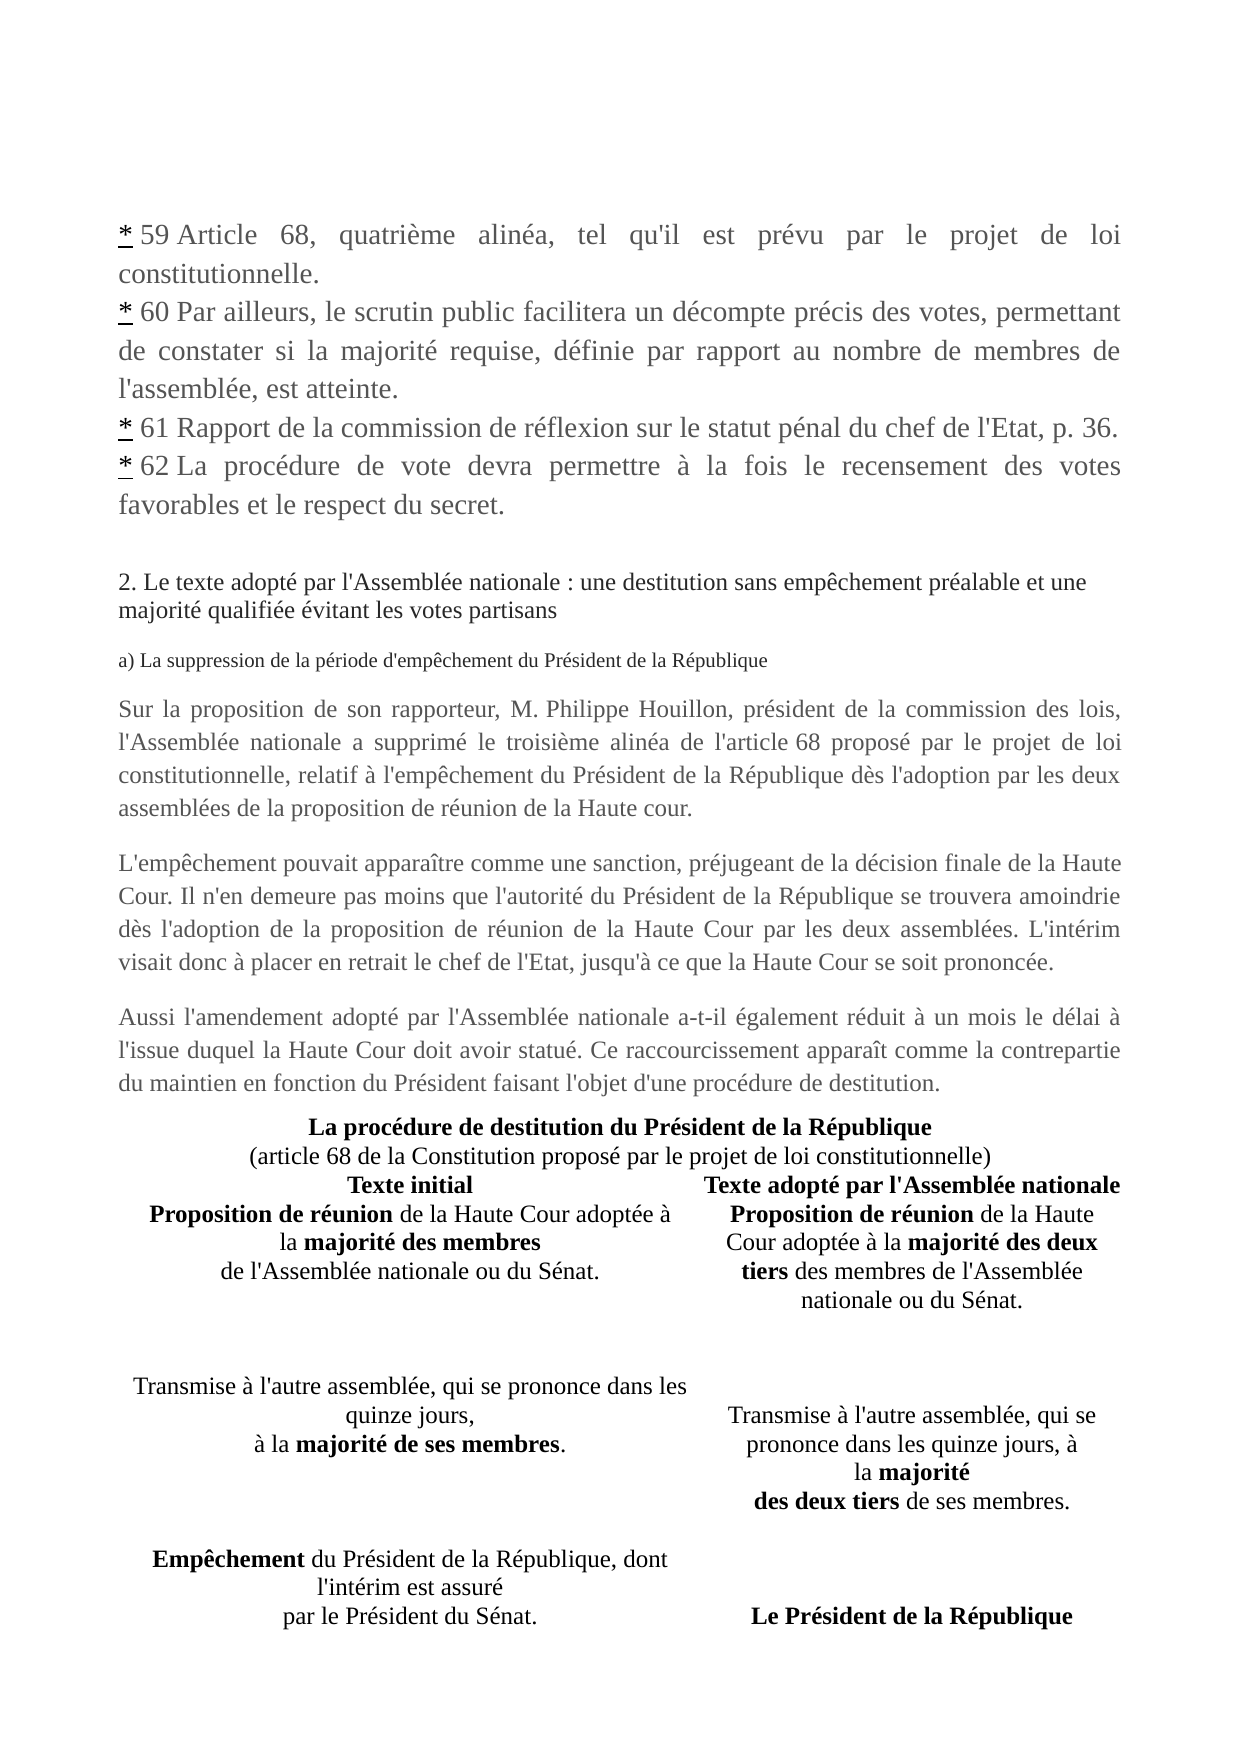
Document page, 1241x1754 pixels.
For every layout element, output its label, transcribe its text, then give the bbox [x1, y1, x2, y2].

table_cell Proposition de réunion de la Haute Cour adoptée à la majorité des deux tiers des membres de l'Assemblée nationale ou du Sénat. Transmise à l'autre assemblée, qui se prononce dans les quinze jours, à la majorité des deux tiers de ses membres. Le Président de la République [702, 1199, 1122, 1630]
text Sur la proposition de son rapporteur, M. Philippe Houillon, président de la commission des lois, l'Assemblée nationale a supprimé le troisième alinéa de l'article 68 proposé par le projet de loi constitutionnelle, relatif à l'empêchement du Président de la République dès l'adoption par les deux assemblées de la proposition de réunion de la Haute cour. [118, 694, 1122, 822]
text L'empêchement pouvait apparaître comme une sanction, préjugeant de la décision finale de la Haute Cour. Il n'en demeure pas moins que l'autorité du Président de la République se trouvera amoindrie dès l'adoption de la proposition de réunion de la Haute Cour par les deux assemblées. L'intérim visait donc à placer en retrait le chef de l'Etat, jusqu'à ce que la Haute Cour se soit prononcée. [118, 848, 1122, 976]
table_cell Proposition de réunion de la Haute Cour adoptée à la majorité des membres de l'Assemblée nationale ou du Sénat. Transmise à l'autre assemblée, qui se prononce dans les quinze jours, à la majorité de ses membres. Empêchement du Président de la République, dont l'intérim est assuré par le Président du Sénat. [118, 1199, 702, 1630]
text * 60 Par ailleurs, le scrutin public facilitera un décompte précis des votes, permettant de constater si la majorité requise, définie par rapport au nombre de membres de l'assemblée, est atteinte. [118, 294, 1122, 405]
table_cell Texte adopté par l'Assemblée nationale [702, 1170, 1122, 1199]
text Aussi l'amendement adopté par l'Assemblée nationale a-t-il également réduit à un mois le délai à l'issue duquel la Haute Cour doit avoir statué. Ce raccourcissement apparaît comme la contrepartie du maintien en fonction du Président faisant l'objet d'une procédure de destitution. [118, 1002, 1122, 1097]
text * 61 Rapport de la commission de réflexion sur le statut pénal du chef de l'Etat, p. 36. [118, 410, 1122, 443]
text * 59 Article 68, quatrième alinéa, tel qu'il est prévu par le projet de loi constitutionnelle. [118, 217, 1122, 289]
text * 62 La procédure de vote devra permettre à la fois le recensement des votes favorables et le respect du secret. [118, 448, 1122, 521]
subtitle a) La suppression de la période d'empêchement du Président de la République [118, 648, 1122, 672]
table_header La procédure de destitution du Président de la République (article 68 de la Constitution proposé par le projet de loi constitutionnelle) [118, 1113, 1122, 1170]
subtitle 2. Le texte adopté par l'Assemblée nationale : une destitution sans empêchement préalable et une majorité qualifiée évitant les votes partisans [118, 567, 1122, 624]
table_cell Texte initial [118, 1170, 702, 1199]
